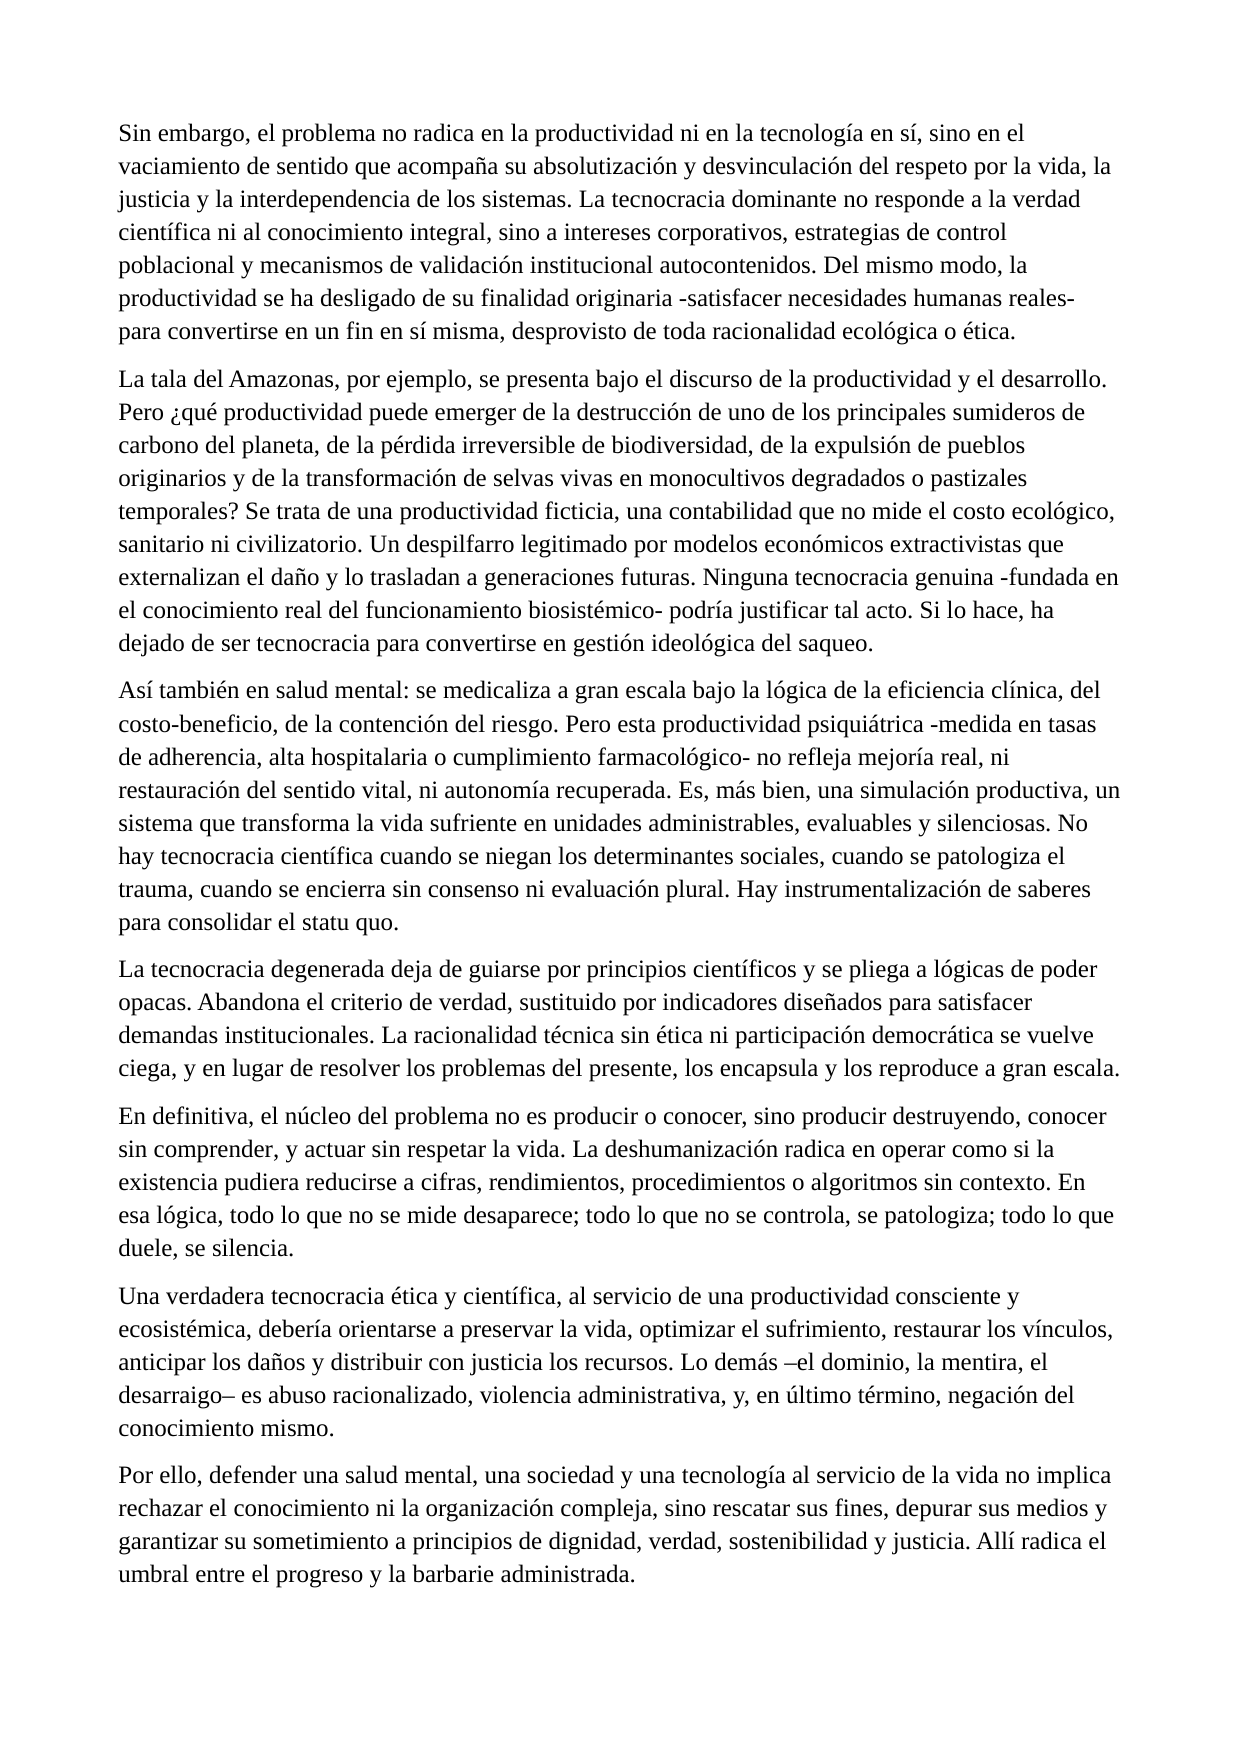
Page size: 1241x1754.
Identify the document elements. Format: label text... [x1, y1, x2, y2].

text Sin embargo, el problema no radica en la productividad ni en la tecnología en sí, sino en el vaciamiento de sentido que acompaña su absolutización y desvinculación del respeto por la vida, la justicia y la interdependencia de los sistemas. La tecnocracia dominante no responde a la verdad científica ni al conocimiento integral, sino a intereses corporativos, estrategias de control poblacional y mecanismos de validación institucional autocontenidos. Del mismo modo, la productividad se ha desligado de su finalidad originaria -satisfacer necesidades humanas reales- para convertirse en un fin en sí misma, desprovisto de toda racionalidad ecológica o ética. [118, 118, 1122, 345]
text La tala del Amazonas, por ejemplo, se presenta bajo el discurso de la productividad y el desarrollo. Pero ¿qué productividad puede emerger de la destrucción de uno de los principales sumideros de carbono del planeta, de la pérdida irreversible de biodiversidad, de la expulsión de pueblos originarios y de la transformación de selvas vivas en monocultivos degradados o pastizales temporales? Se trata de una productividad ficticia, una contabilidad que no mide el costo ecológico, sanitario ni civilizatorio. Un despilfarro legitimado por modelos económicos extractivistas que externalizan el daño y lo trasladan a generaciones futuras. Ninguna tecnocracia genuina -fundada en el conocimiento real del funcionamiento biosistémico- podría justificar tal acto. Si lo hace, ha dejado de ser tecnocracia para convertirse en gestión ideológica del saqueo. [118, 364, 1122, 657]
text La tecnocracia degenerada deja de guiarse por principios científicos y se pliega a lógicas de poder opacas. Abandona el criterio de verdad, sustituido por indicadores diseñados para satisfacer demandas institucionales. La racionalidad técnica sin ética ni participación democrática se vuelve ciega, y en lugar de resolver los problemas del presente, los encapsula y los reproduce a gran escala. [118, 954, 1122, 1082]
text En definitiva, el núcleo del problema no es producir o conocer, sino producir destruyendo, conocer sin comprender, y actuar sin respetar la vida. La deshumanización radica en operar como si la existencia pudiera reducirse a cifras, rendimientos, procedimientos o algoritmos sin contexto. En esa lógica, todo lo que no se mide desaparece; todo lo que no se controla, se patologiza; todo lo que duele, se silencia. [118, 1101, 1122, 1262]
text Una verdadera tecnocracia ética y científica, al servicio de una productividad consciente y ecosistémica, debería orientarse a preservar la vida, optimizar el sufrimiento, restaurar los vínculos, anticipar los daños y distribuir con justicia los recursos. Lo demás –el dominio, la mentira, el desarraigo– es abuso racionalizado, violencia administrativa, y, en último término, negación del conocimiento mismo. [118, 1281, 1122, 1442]
text Por ello, defender una salud mental, una sociedad y una tecnología al servicio de la vida no implica rechazar el conocimiento ni la organización compleja, sino rescatar sus fines, depurar sus medios y garantizar su sometimiento a principios de dignidad, verdad, sostenibilidad y justicia. Allí radica el umbral entre el progreso y la barbarie administrada. [118, 1460, 1122, 1588]
text Así también en salud mental: se medicaliza a gran escala bajo la lógica de la eficiencia clínica, del costo-beneficio, de la contención del riesgo. Pero esta productividad psiquiátrica -medida en tasas de adherencia, alta hospitalaria o cumplimiento farmacológico- no refleja mejoría real, ni restauración del sentido vital, ni autonomía recuperada. Es, más bien, una simulación productiva, un sistema que transforma la vida sufriente en unidades administrables, evaluables y silenciosas. No hay tecnocracia científica cuando se niegan los determinantes sociales, cuando se patologiza el trauma, cuando se encierra sin consenso ni evaluación plural. Hay instrumentalización de saberes para consolidar el statu quo. [118, 676, 1122, 936]
